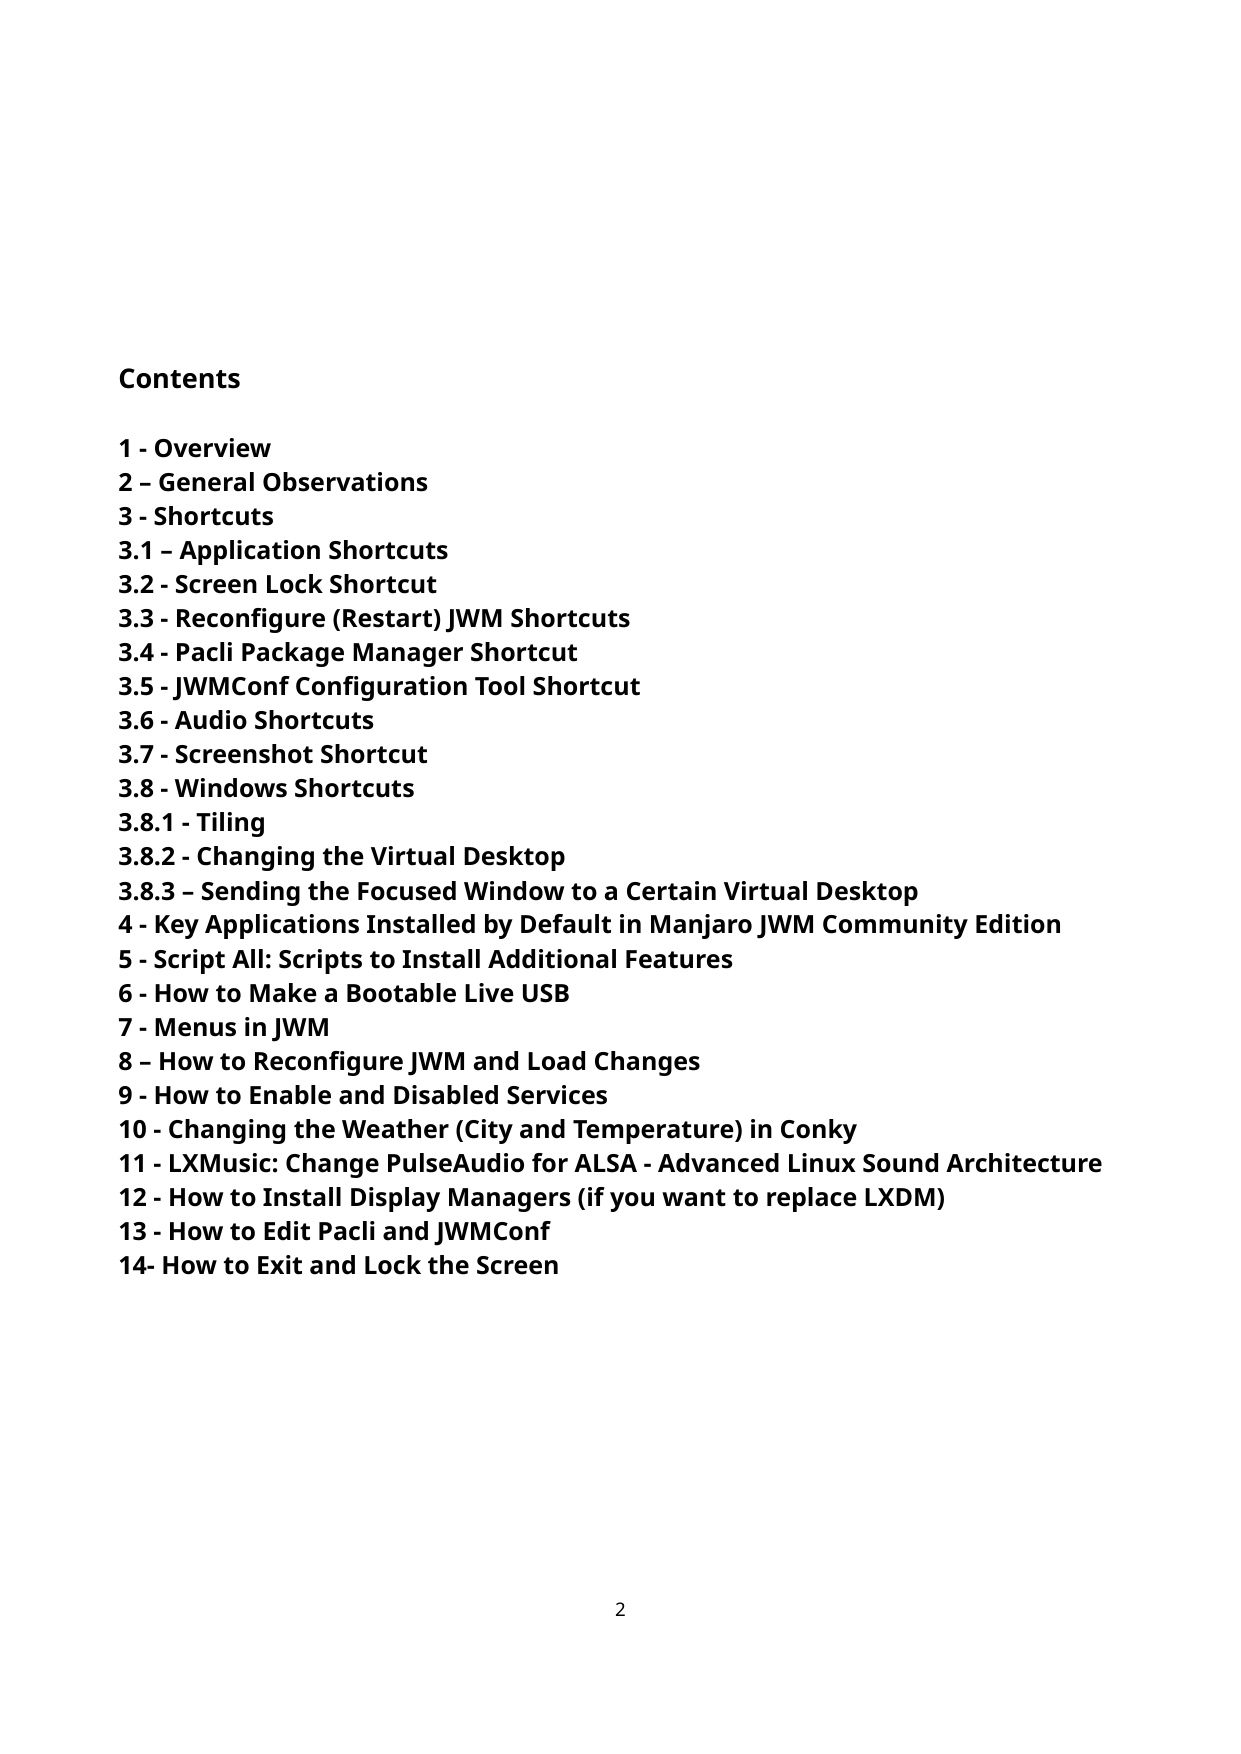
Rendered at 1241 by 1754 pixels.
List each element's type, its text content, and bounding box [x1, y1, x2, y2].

text 3.8.2 - Changing the Virtual Desktop [118, 839, 1122, 873]
subtitle 10 - Changing the Weather (City and Temperature) in Conky [118, 1112, 1122, 1146]
text 3.8.3 – Sending the Focused Window to a Certain Virtual Desktop [118, 873, 1122, 907]
text 6 - How to Make a Bootable Live USB [118, 975, 1122, 1009]
text Contents [118, 359, 1122, 396]
text 5 - Script All: Scripts to Install Additional Features [118, 941, 1122, 975]
subtitle 8 – How to Reconfigure JWM and Load Changes [118, 1043, 1122, 1077]
text 3.4 - Pacli Package Manager Shortcut [118, 635, 1122, 669]
text 1 - Overview [118, 430, 1122, 464]
subtitle 9 - How to Enable and Disabled Services [118, 1077, 1122, 1112]
text 4 - Key Applications Installed by Default in Manjaro JWM Community Edition [118, 907, 1122, 941]
text 3.6 - Audio Shortcuts [118, 703, 1122, 737]
text 3.2 - Screen Lock Shortcut [118, 567, 1122, 601]
text 3.5 - JWMConf Configuration Tool Shortcut [118, 669, 1122, 703]
subtitle 11 - LXMusic: Change PulseAudio for ALSA - Advanced Linux Sound Architecture [118, 1146, 1122, 1180]
text 3.1 – Application Shortcuts [118, 532, 1122, 567]
text 3.8 - Windows Shortcuts [118, 771, 1122, 805]
text 3.3 - Reconfigure (Restart) JWM Shortcuts [118, 601, 1122, 635]
subtitle 12 - How to Install Display Managers (if you want to replace LXDM) [118, 1180, 1122, 1214]
subtitle 3.7 - Screenshot Shortcut [118, 737, 1122, 771]
text 7 - Menus in JWM [118, 1009, 1122, 1043]
text 3.8.1 - Tiling [118, 805, 1122, 839]
subtitle 14- How to Exit and Lock the Screen [118, 1248, 1122, 1282]
subtitle 13 - How to Edit Pacli and JWMConf [118, 1214, 1122, 1248]
text 2 – General Observations [118, 464, 1122, 498]
text 3 - Shortcuts [118, 498, 1122, 532]
